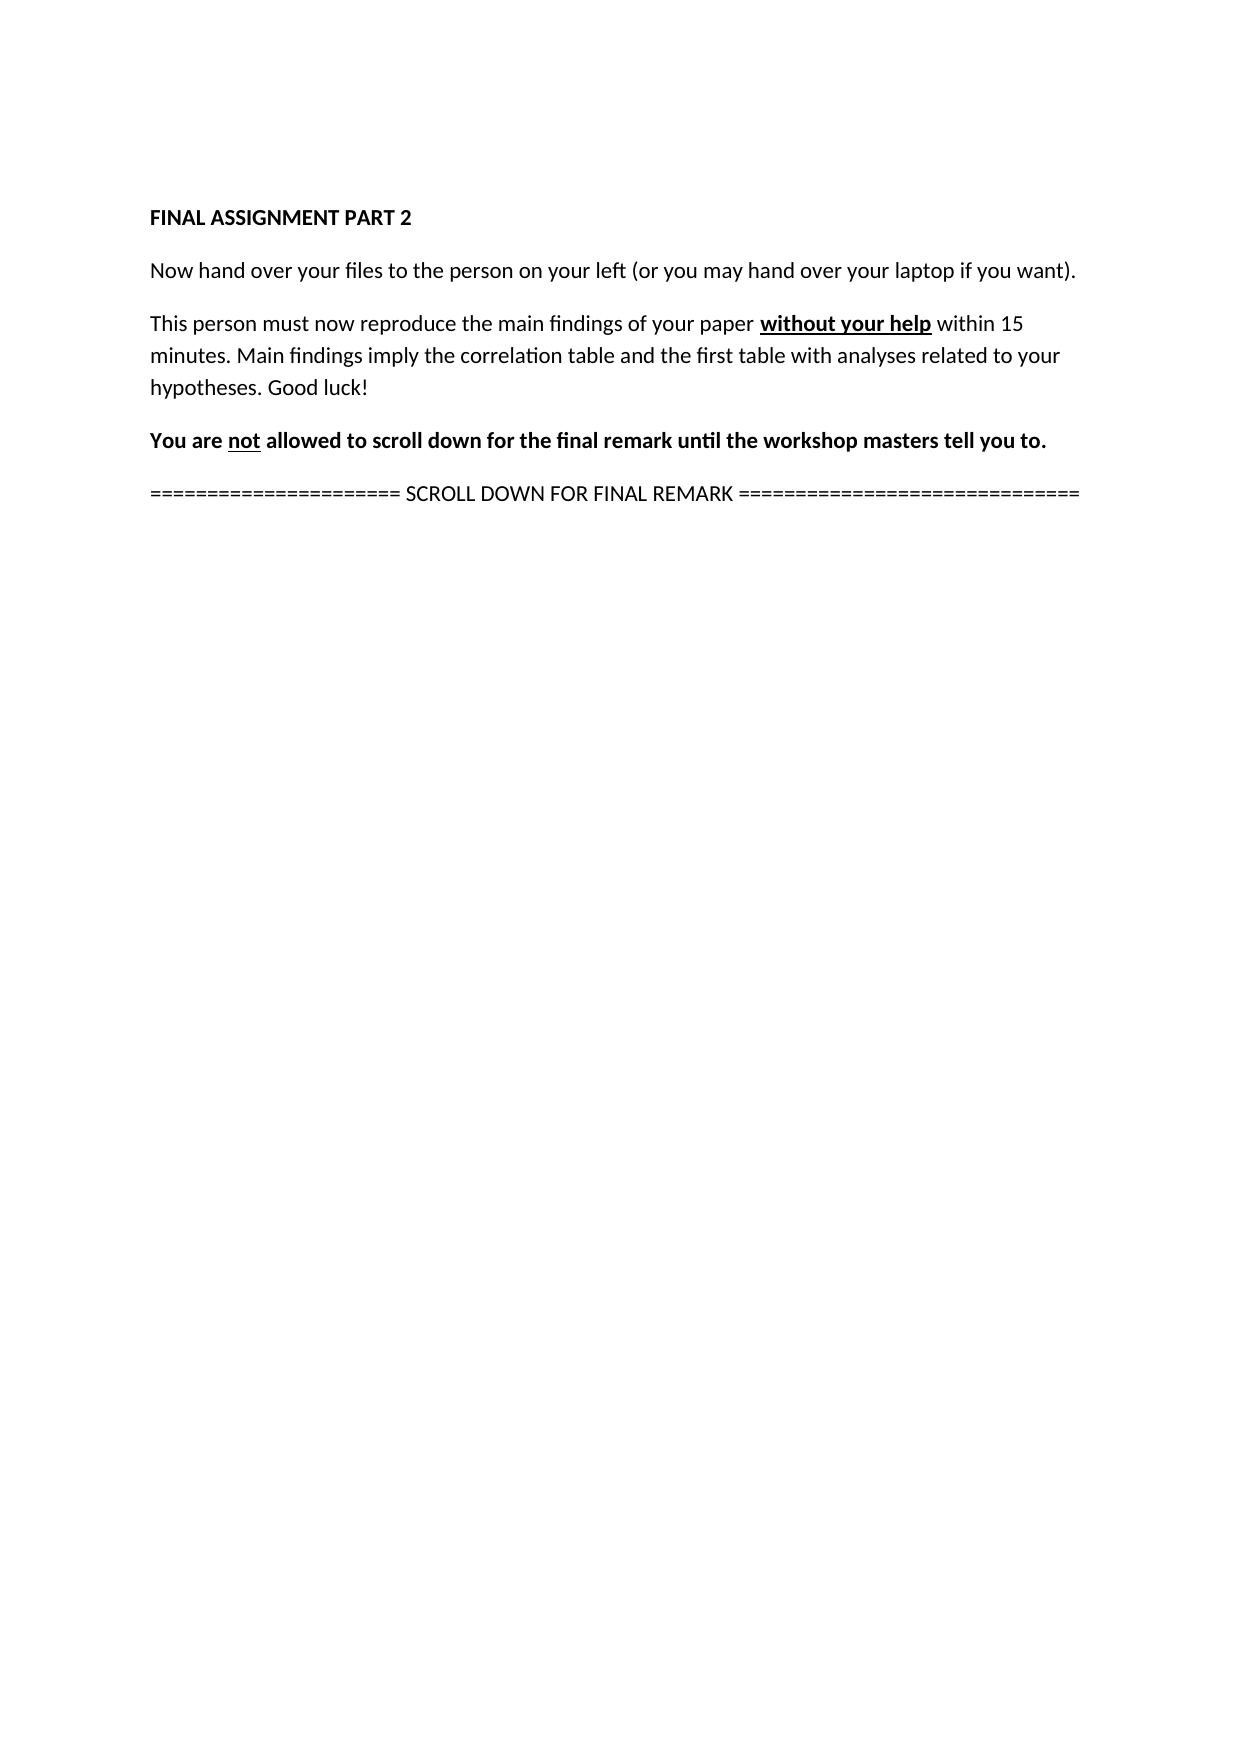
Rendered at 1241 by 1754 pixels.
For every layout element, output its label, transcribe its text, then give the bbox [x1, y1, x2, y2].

text FINAL ASSIGNMENT PART 2 [150, 203, 1090, 231]
text This person must now reproduce the main findings of your paper without your help within 15 minutes. Main findings imply the correlation table and the first table with analyses related to your hypotheses. Good luck! [150, 309, 1090, 401]
text You are not allowed to scroll down for the final remark until the workshop masters tell you to. [150, 426, 1090, 454]
text Now hand over your files to the person on your left (or you may hand over your laptop if you want). [150, 256, 1090, 284]
text ====================== SCROLL DOWN FOR FINAL REMARK ============================== [150, 479, 1090, 507]
